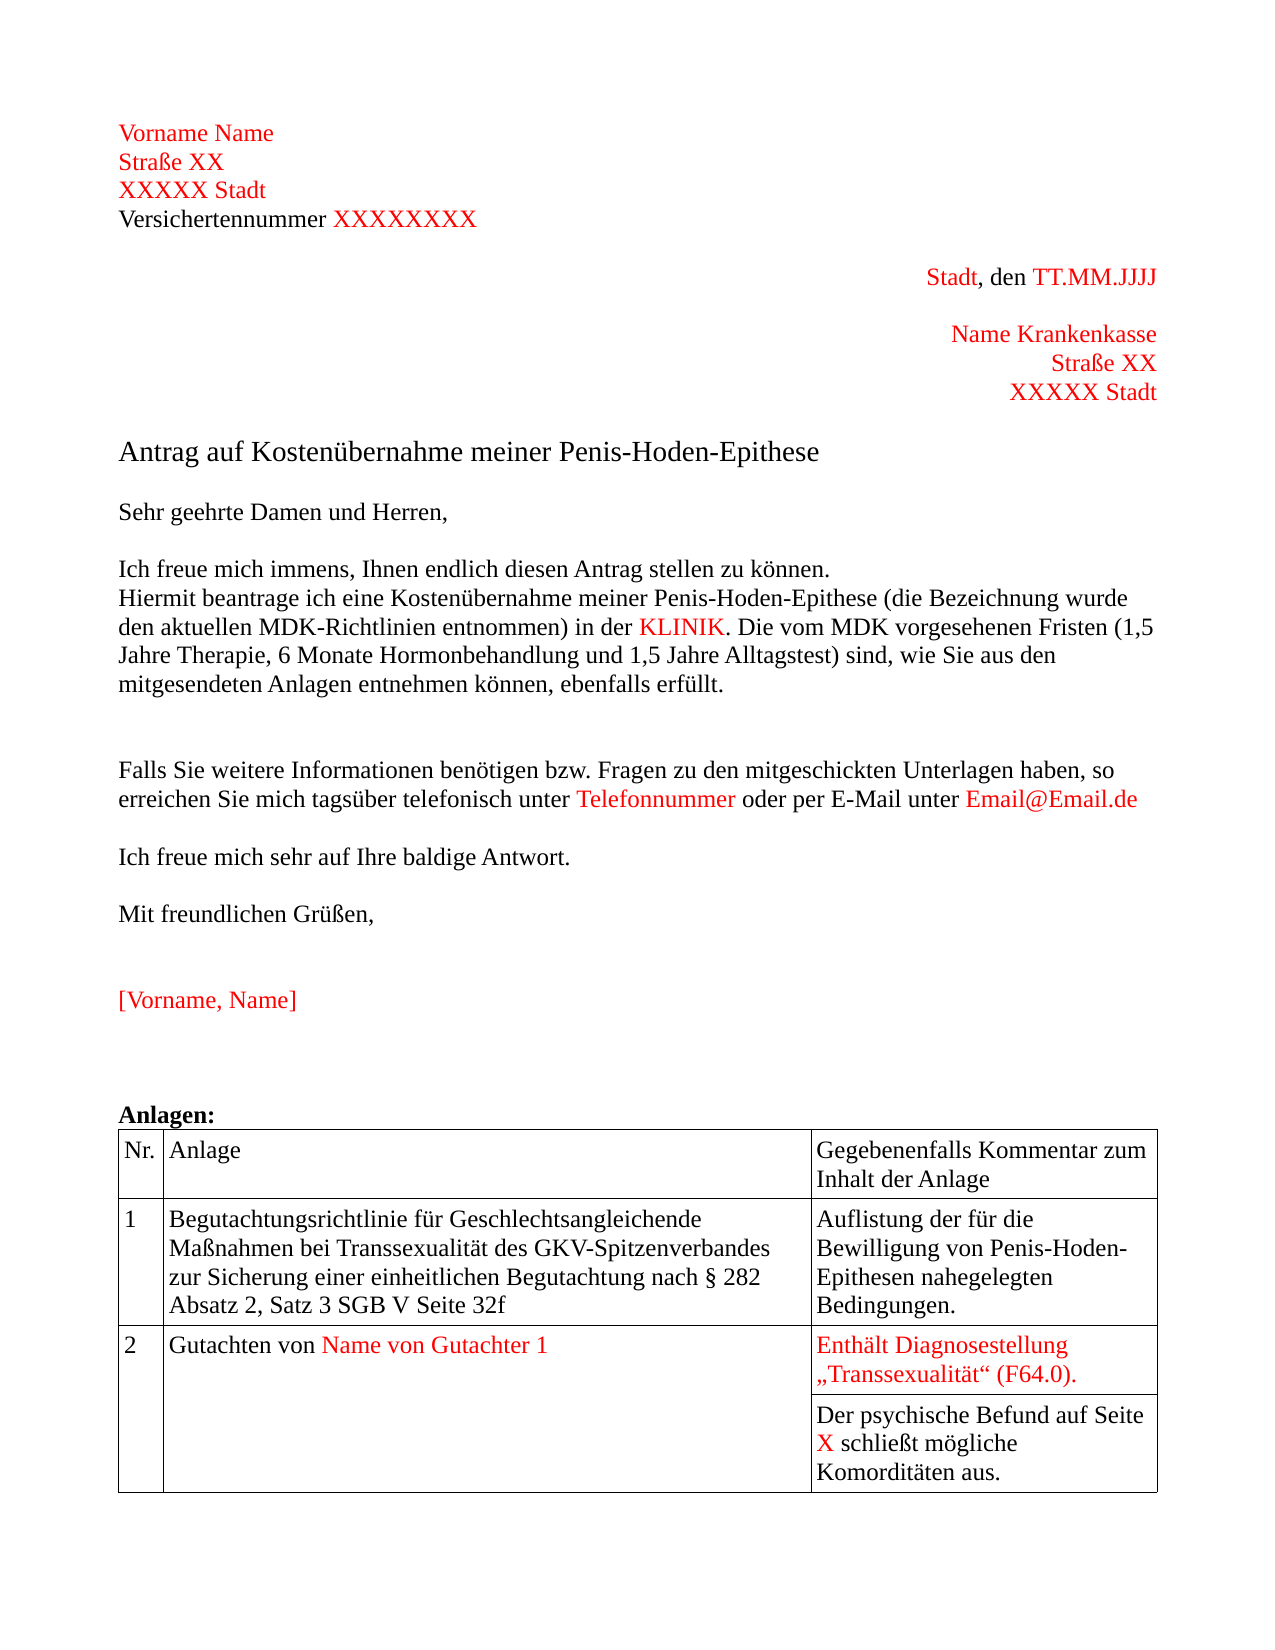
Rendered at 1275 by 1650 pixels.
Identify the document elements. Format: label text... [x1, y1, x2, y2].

text XXXXX Stadt [118, 176, 1157, 204]
text Hiermit beantrage ich eine Kostenübernahme meiner Penis-Hoden-Epithese (die Bezeichnung wurde den aktuellen MDK-Richtlinien entnommen) in der KLINIK. Die vom MDK vorgesehenen Fristen (1,5 Jahre Therapie, 6 Monate Hormonbehandlung und 1,5 Jahre Alltagstest) sind, wie Sie aus den mitgesendeten Anlagen entnehmen können, ebenfalls erfüllt. [118, 583, 1157, 698]
table_cell 1 [119, 1199, 163, 1325]
table_header Nr. [119, 1130, 163, 1198]
text Ich freue mich sehr auf Ihre baldige Antwort. [118, 842, 1157, 870]
table_cell Begutachtungsrichtlinie für Geschlechtsangleichende Maßnahmen bei Transsexualität des GKV-Spitzenverbandes zur Sicherung einer einheitlichen Begutachtung nach § 282 Absatz 2, Satz 3 SGB V Seite 32f [164, 1199, 811, 1325]
text Sehr geehrte Damen und Herren, [118, 497, 1157, 525]
table_header Gegebenenfalls Kommentar zum Inhalt der Anlage [812, 1130, 1157, 1198]
table_cell 2 [119, 1326, 163, 1492]
table_cell Der psychische Befund auf Seite X schließt mögliche Komorditäten aus. [812, 1395, 1157, 1492]
text Ich freue mich immens, Ihnen endlich diesen Antrag stellen zu können. [118, 554, 1157, 583]
text Falls Sie weitere Informationen benötigen bzw. Fragen zu den mitgeschickten Unterlagen haben, so erreichen Sie mich tagsüber telefonisch unter Telefonnummer oder per E-Mail unter Email@Email.de [118, 755, 1157, 813]
text Stadt, den TT.MM.JJJJ [118, 262, 1157, 291]
text Antrag auf Kostenübernahme meiner Penis-Hoden-Epithese [118, 434, 1157, 468]
table_cell Gutachten von Name von Gutachter 1 [164, 1326, 811, 1492]
text Versichertennummer XXXXXXXX [118, 204, 1157, 233]
text Name Krankenkasse [118, 319, 1157, 348]
text [Vorname, Name] [118, 985, 1157, 1014]
text Straße XX [118, 147, 1157, 176]
text Anlagen: [118, 1100, 1157, 1129]
text Straße XX XXXXX Stadt [118, 348, 1157, 406]
table_header Anlage [164, 1130, 811, 1198]
text Vorname Name [118, 118, 1157, 147]
table_cell Auflistung der für die Bewilligung von Penis-Hoden-Epithesen nahegelegten Bedingungen. [812, 1199, 1157, 1325]
table_cell Enthält Diagnosestellung „Transsexualität“ (F64.0). [812, 1326, 1157, 1394]
text Mit freundlichen Grüßen, [118, 899, 1157, 928]
